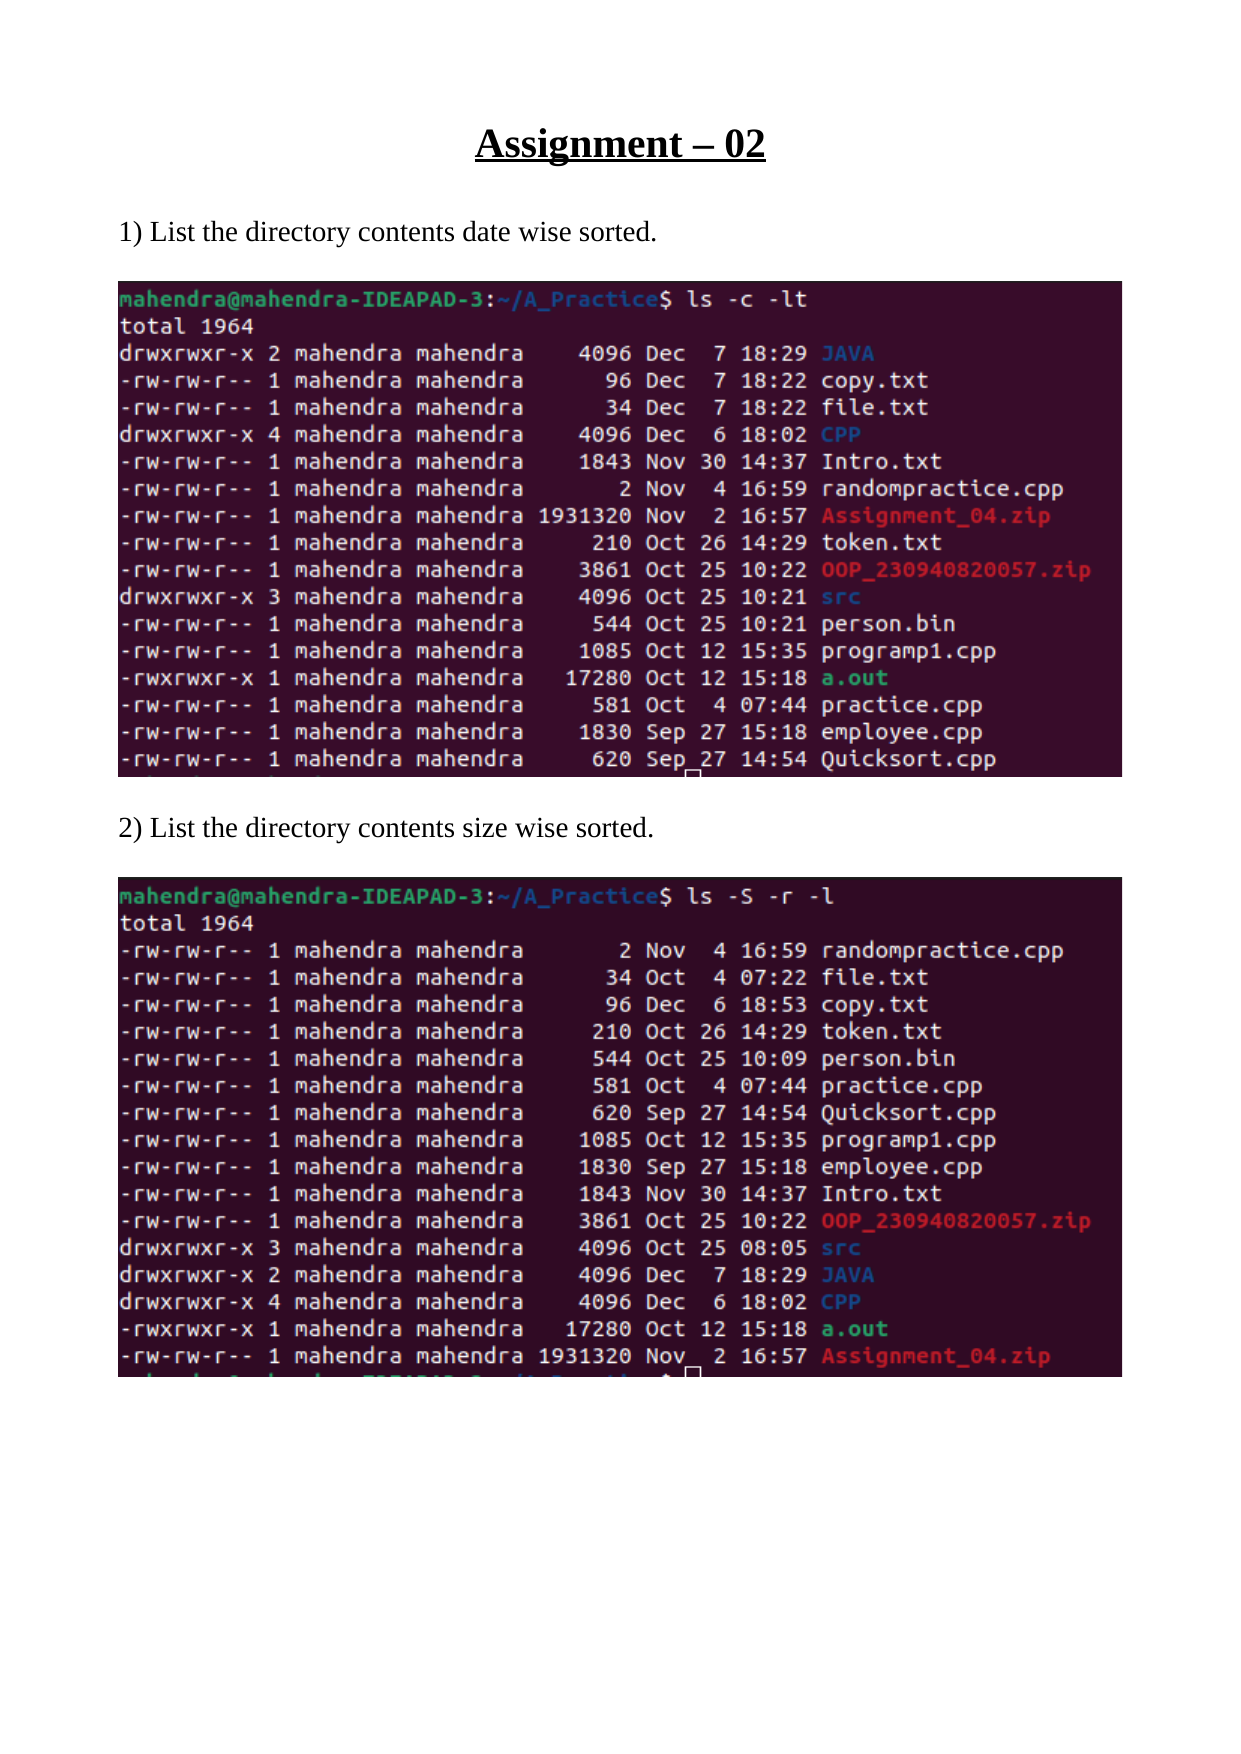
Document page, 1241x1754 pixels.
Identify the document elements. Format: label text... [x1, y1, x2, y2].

text Assignment – 02 [118, 118, 1122, 166]
picture [118, 281, 1123, 777]
text 2) List the directory contents size wise sorted. [118, 811, 1122, 844]
picture [118, 877, 1123, 1377]
text 1) List the directory contents date wise sorted. [118, 214, 1122, 247]
